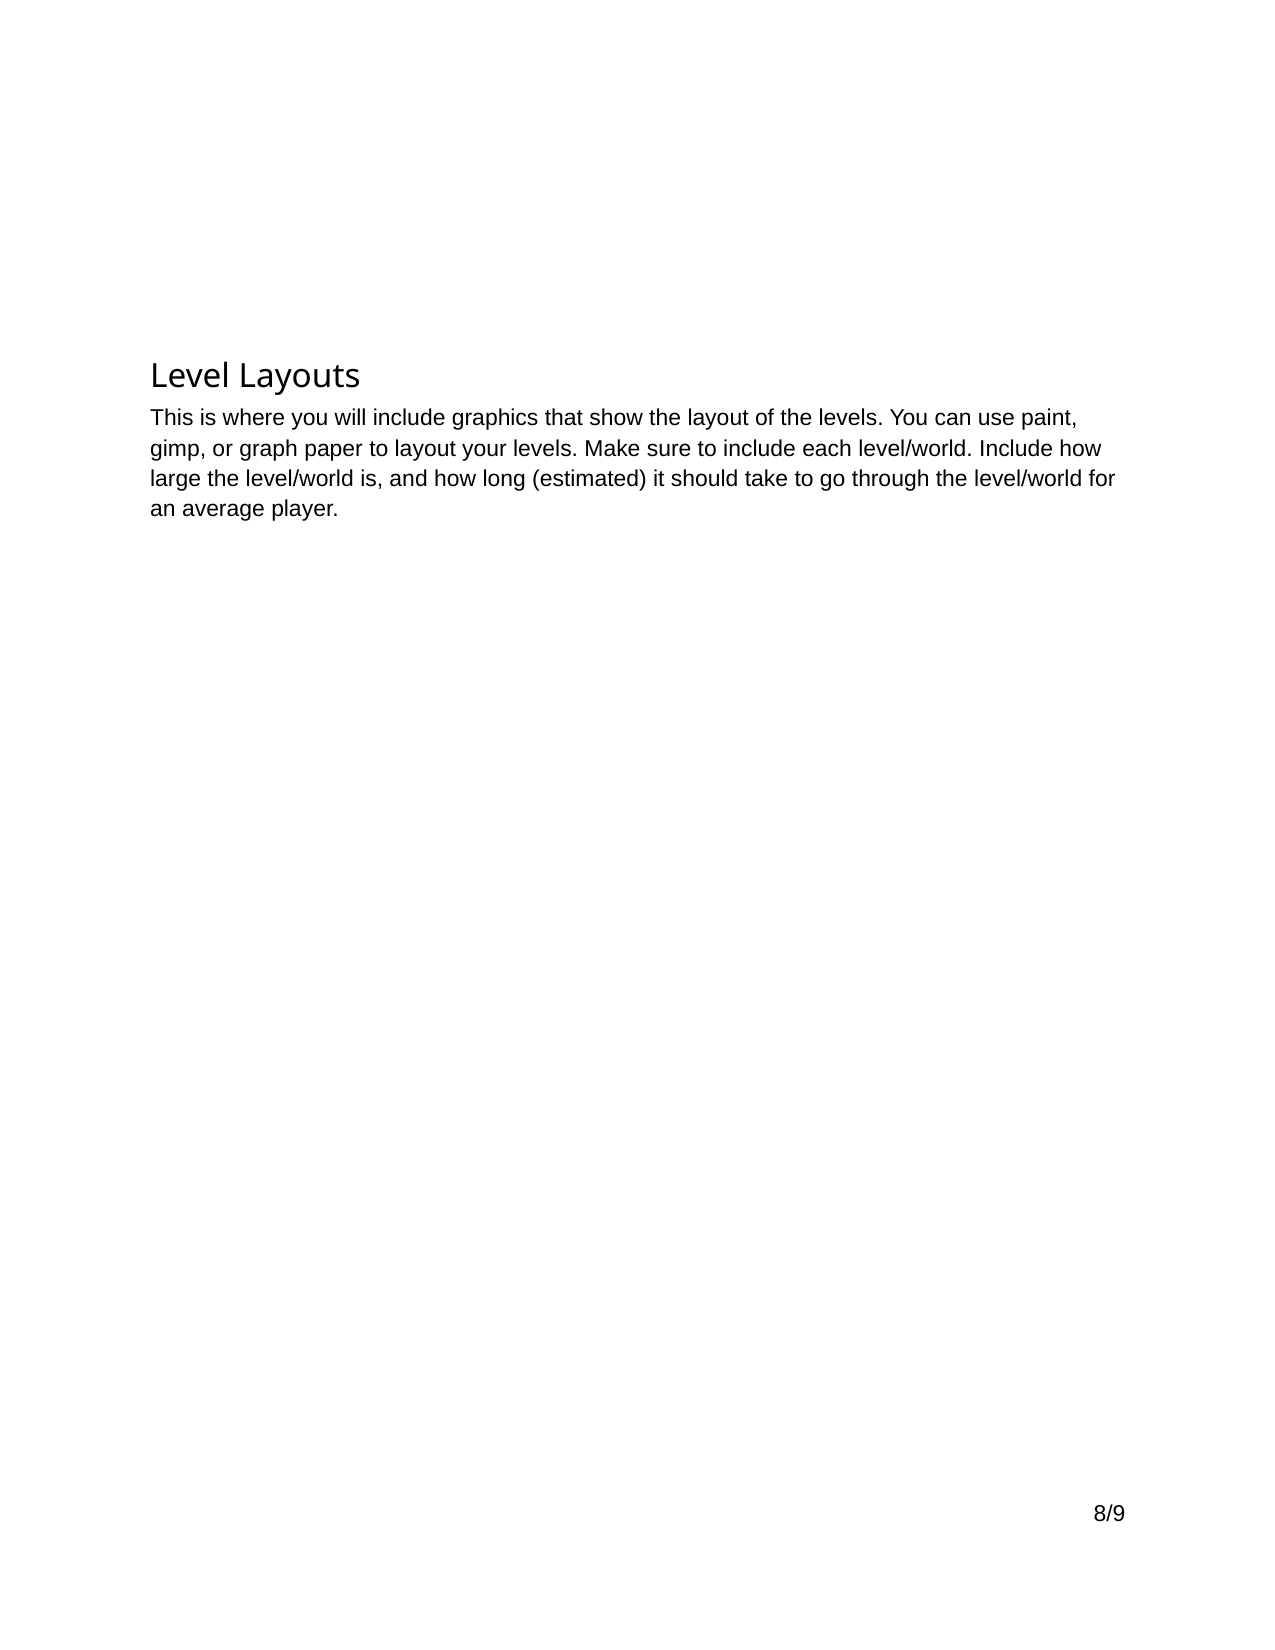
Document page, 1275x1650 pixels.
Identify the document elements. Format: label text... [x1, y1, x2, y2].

text This is where you will include graphics that show the layout of the levels. You can use paint, gimp, or graph paper to layout your levels. Make sure to include each level/world. Include how large the level/world is, and how long (estimated) it should take to go through the level/world for an average player. [150, 404, 1125, 521]
subtitle Level Layouts [150, 352, 1125, 397]
